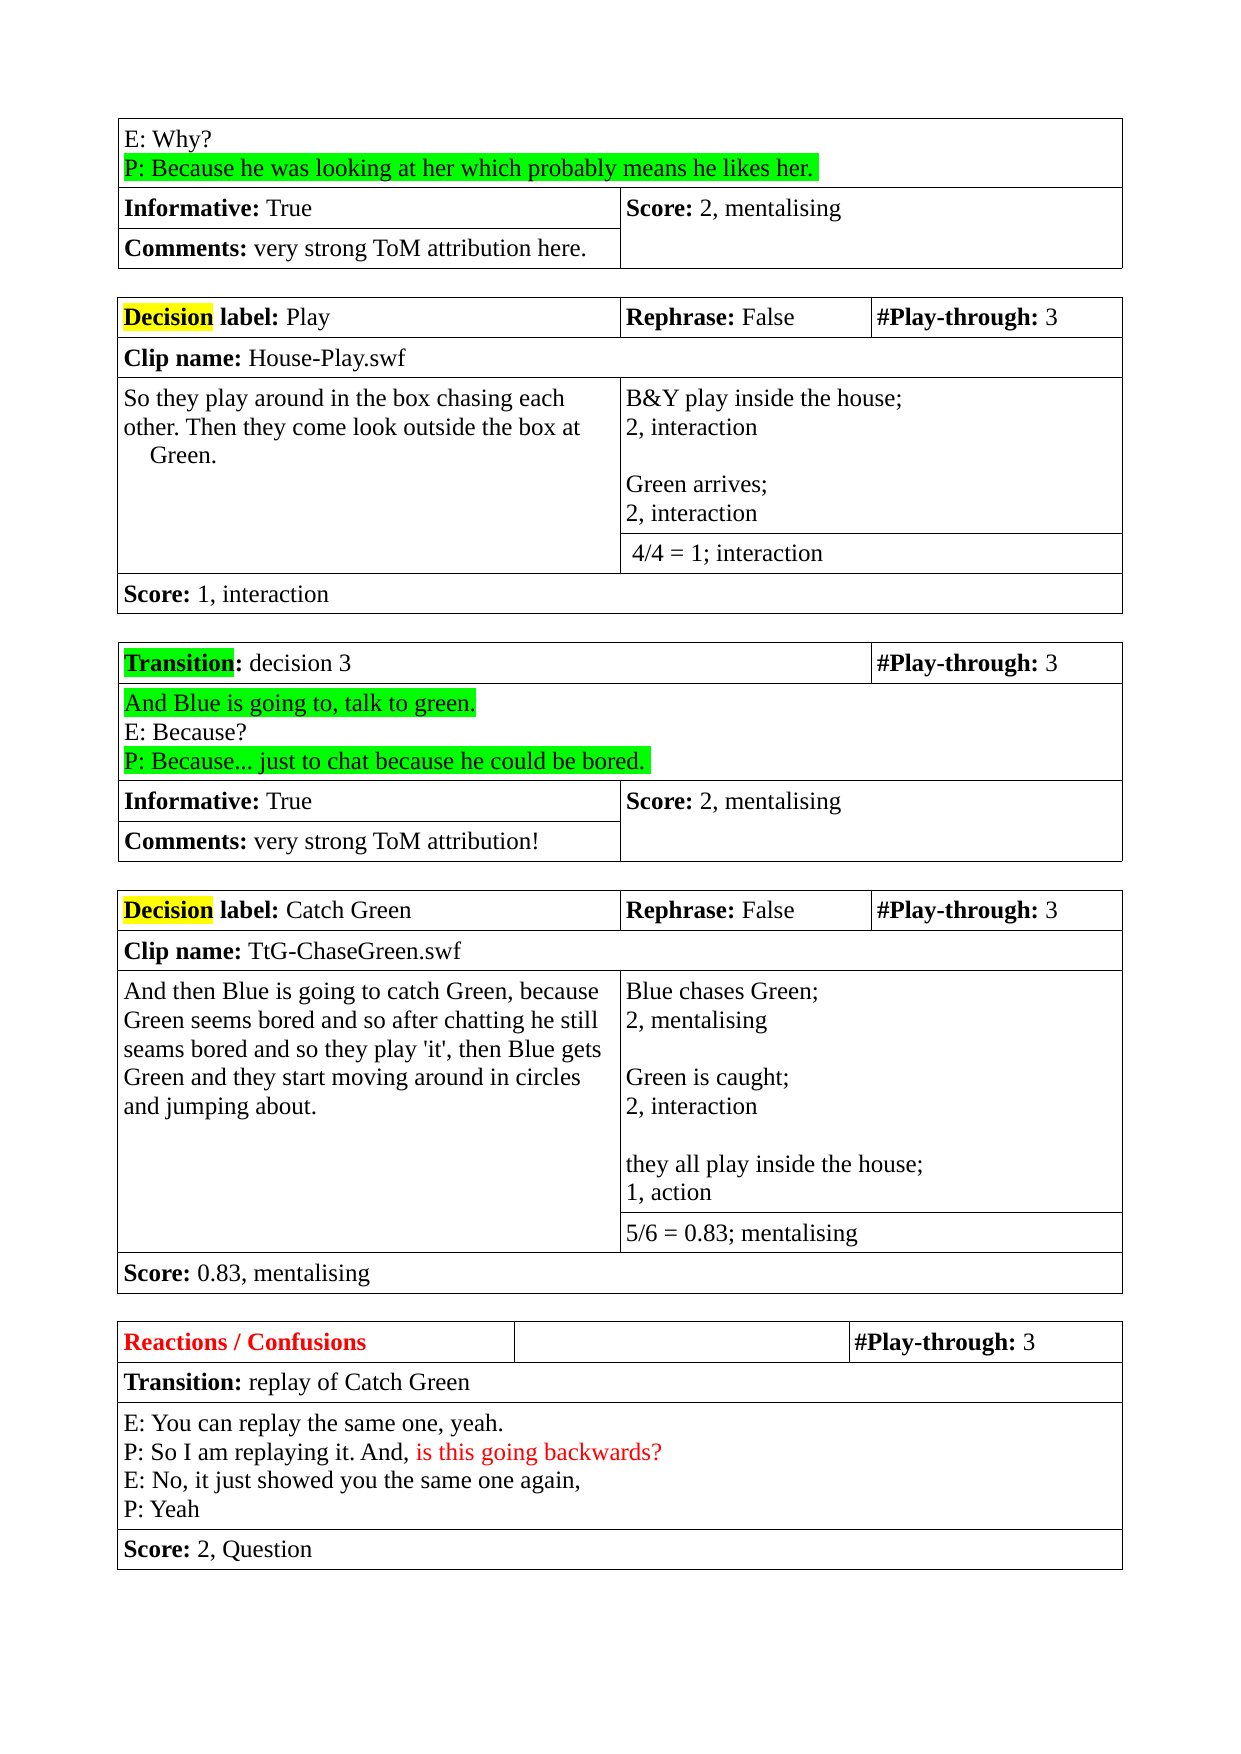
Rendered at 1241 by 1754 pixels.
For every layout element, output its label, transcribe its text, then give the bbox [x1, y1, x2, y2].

table_cell Score: 0.83, mentalising [118, 1253, 1122, 1292]
table_cell Clip name: TtG-ChaseGreen.swf [118, 931, 1122, 970]
table_cell 5/6 = 0.83; mentalising [621, 1213, 1122, 1252]
table_cell Score: 2, Question [118, 1530, 1122, 1569]
table_header Transition: decision 3 [119, 643, 871, 682]
table_header Rephrase: False [621, 298, 871, 337]
table_cell Score: 2, mentalising [621, 781, 1122, 861]
table_cell E: You can replay the same one, yeah. P: So I am replaying it. And, is this going backwards? E: No, it just showed you the same one again, P: Yeah [118, 1403, 1122, 1528]
table_header #Play-through: 3 [872, 891, 1122, 930]
table_cell Score: 2, mentalising [621, 188, 1122, 268]
table_cell Blue chases Green; 2, mentalising Green is caught; 2, interaction they all play inside the house; 1, action [621, 971, 1122, 1212]
table_header #Play-through: 3 [872, 643, 1122, 682]
table_cell So they play around in the box chasing each other. Then they come look outside the box at Green. [118, 378, 620, 573]
table_cell Comments: very strong ToM attribution! [119, 822, 620, 861]
table_cell B&Y play inside the house; 2, interaction Green arrives; 2, interaction [621, 378, 1122, 533]
table_cell Informative: True [119, 188, 620, 227]
table_cell Clip name: House-Play.swf [118, 338, 1122, 377]
table_cell Transition: replay of Catch Green [118, 1363, 1122, 1402]
table_cell 4/4 = 1; interaction [621, 534, 1122, 573]
table_header Decision label: Catch Green [118, 891, 620, 930]
table_cell And Blue is going to, talk to green. E: Because? P: Because... just to chat because he could be bored. [119, 684, 1122, 780]
table_header [515, 1322, 849, 1362]
table_cell Score: 1, interaction [118, 574, 1122, 613]
table_cell E: Why? P: Because he was looking at her which probably means he likes her. [119, 119, 1122, 187]
table_header Decision label: Play [118, 298, 620, 337]
table_header #Play-through: 3 [872, 298, 1122, 337]
table_cell Informative: True [119, 781, 620, 821]
table_header Reactions / Confusions [118, 1322, 514, 1362]
table_header #Play-through: 3 [850, 1322, 1122, 1362]
table_cell And then Blue is going to catch Green, because Green seems bored and so after chatting he still seams bored and so they play 'it', then Blue gets Green and they start moving around in circles and jumping about. [118, 971, 620, 1252]
table_cell Comments: very strong ToM attribution here. [119, 229, 620, 268]
table_header Rephrase: False [621, 891, 871, 930]
